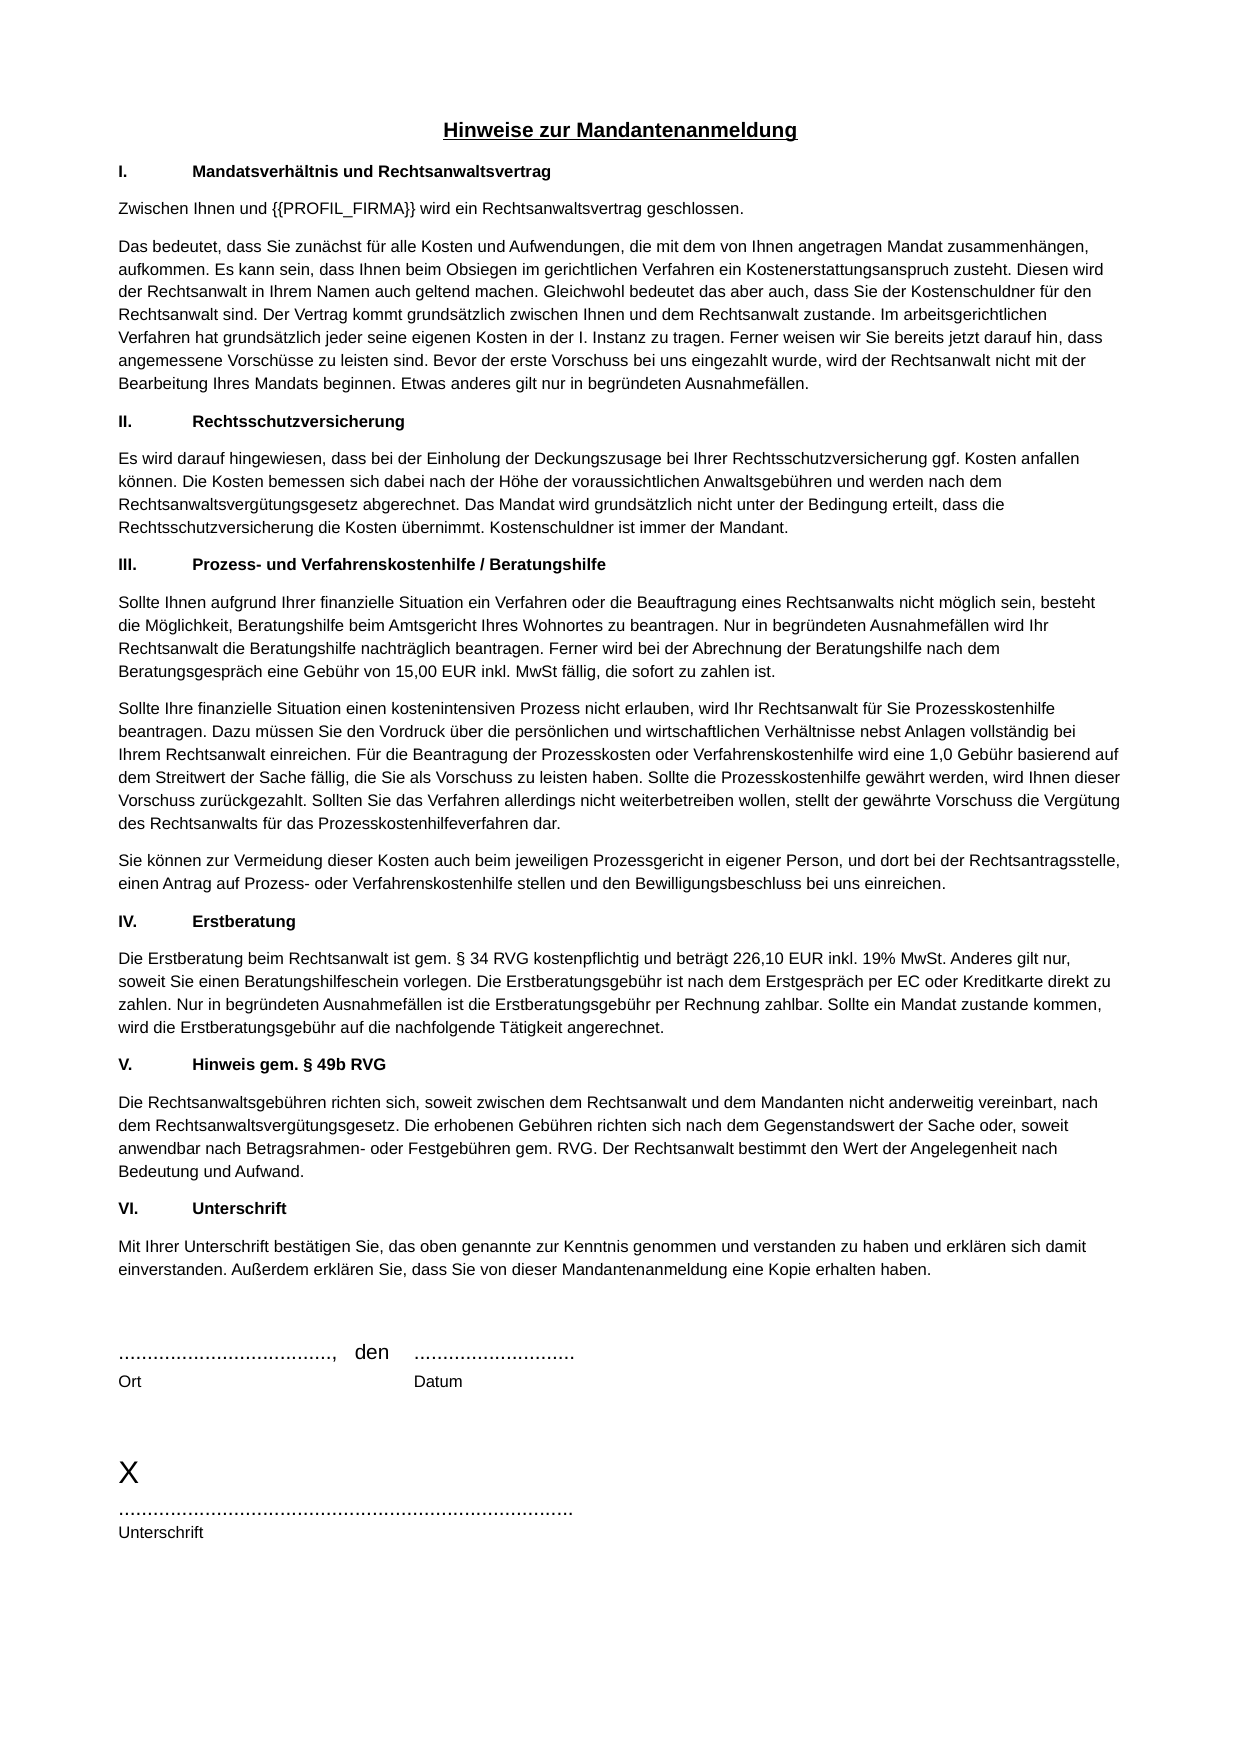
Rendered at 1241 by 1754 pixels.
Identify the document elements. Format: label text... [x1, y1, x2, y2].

text Sollte Ihre finanzielle Situation einen kostenintensiven Prozess nicht erlauben, wird Ihr Rechtsanwalt für Sie Prozesskostenhilfe beantragen. Dazu müssen Sie den Vordruck über die persönlichen und wirtschaftlichen Verhältnisse nebst Anlagen vollständig bei Ihrem Rechtsanwalt einreichen. Für die Beantragung der Prozesskosten oder Verfahrenskostenhilfe wird eine 1,0 Gebühr basierend auf dem Streitwert der Sache fällig, die Sie als Vorschuss zu leisten haben. Sollte die Prozesskostenhilfe gewährt werden, wird Ihnen dieser Vorschuss zurückgezahlt. Sollten Sie das Verfahren allerdings nicht weiterbetreiben wollen, stellt der gewährte Vorschuss die Vergütung des Rechtsanwalts für das Prozesskostenhilfeverfahren dar. [118, 699, 1122, 833]
text Die Rechtsanwaltsgebühren richten sich, soweit zwischen dem Rechtsanwalt und dem Mandanten nicht anderweitig vereinbart, nach dem Rechtsanwaltsvergütungsgesetz. Die erhobenen Gebühren richten sich nach dem Gegenstandswert der Sache oder, soweit anwendbar nach Betragsrahmen- oder Festgebühren gem. RVG. Der Rechtsanwalt bestimmt den Wert der Angelegenheit nach Bedeutung und Aufwand. [118, 1093, 1122, 1181]
text Mit Ihrer Unterschrift bestätigen Sie, das oben genannte zur Kenntnis genommen und verstanden zu haben und erklären sich damit einverstanden. Außerdem erklären Sie, dass Sie von dieser Mandantenanmeldung eine Kopie erhalten haben. [118, 1236, 1122, 1278]
text I. Mandatsverhältnis und Rechtsanwaltsvertrag [118, 161, 1122, 181]
text Die Erstberatung beim Rechtsanwalt ist gem. § 34 RVG kostenpflichtig und beträgt 226,10 EUR inkl. 19% MwSt. Anderes gilt nur, soweit Sie einen Beratungshilfeschein vorlegen. Die Erstberatungsgebühr ist nach dem Erstgespräch per EC oder Kreditkarte direkt zu zahlen. Nur in begründeten Ausnahmefällen ist die Erstberatungsgebühr per Rechnung zahlbar. Sollte ein Mandat zustande kommen, wird die Erstberatungsgebühr auf die nachfolgende Tätigkeit angerechnet. [118, 949, 1122, 1037]
text Sollte Ihnen aufgrund Ihrer finanzielle Situation ein Verfahren oder die Beauftragung eines Rechtsanwalts nicht möglich sein, besteht die Möglichkeit, Beratungshilfe beim Amtsgericht Ihres Wohnortes zu beantragen. Nur in begründeten Ausnahmefällen wird Ihr Rechtsanwalt die Beratungshilfe nachträglich beantragen. Ferner wird bei der Abrechnung der Beratungshilfe nach dem Beratungsgespräch eine Gebühr von 15,00 EUR inkl. MwSt fällig, die sofort zu zahlen ist. [118, 593, 1122, 681]
text Es wird darauf hingewiesen, dass bei der Einholung der Deckungszusage bei Ihrer Rechtsschutzversicherung ggf. Kosten anfallen können. Die Kosten bemessen sich dabei nach der Höhe der voraussichtlichen Anwaltsgebühren und werden nach dem Rechtsanwaltsvergütungsgesetz abgerechnet. Das Mandat wird grundsätzlich nicht unter der Bedingung erteilt, dass die Rechtsschutzversicherung die Kosten übernimmt. Kostenschuldner ist immer der Mandant. [118, 449, 1122, 537]
text II. Rechtsschutzversicherung [118, 411, 1122, 431]
text Das bedeutet, dass Sie zunächst für alle Kosten und Aufwendungen, die mit dem von Ihnen angetragen Mandat zusammenhängen, aufkommen. Es kann sein, dass Ihnen beim Obsiegen im gerichtlichen Verfahren ein Kostenerstattungsanspruch zusteht. Diesen wird der Rechtsanwalt in Ihrem Namen auch geltend machen. Gleichwohl bedeutet das aber auch, dass Sie der Kostenschuldner für den Rechtsanwalt sind. Der Vertrag kommt grundsätzlich zwischen Ihnen und dem Rechtsanwalt zustande. Im arbeitsgerichtlichen Verfahren hat grundsätzlich jeder seine eigenen Kosten in der I. Instanz zu tragen. Ferner weisen wir Sie bereits jetzt darauf hin, dass angemessene Vorschüsse zu leisten sind. Bevor der erste Vorschuss bei uns eingezahlt wurde, wird der Rechtsanwalt nicht mit der Bearbeitung Ihres Mandats beginnen. Etwas anderes gilt nur in begründeten Ausnahmefällen. [118, 236, 1122, 393]
text V. Hinweis gem. § 49b RVG [118, 1055, 1122, 1074]
text Sie können zur Vermeidung dieser Kosten auch beim jeweiligen Prozessgericht in eigener Person, und dort bei der Rechtsantragsstelle, einen Antrag auf Prozess- oder Verfahrenskostenhilfe stellen und den Bewilligungsbeschluss bei uns einreichen. [118, 851, 1122, 893]
text VI. Unterschrift [118, 1199, 1122, 1218]
text X ............................................................................... Unterschrift [118, 1454, 1122, 1542]
text ....................................., den ............................ Ort Datum [118, 1340, 1122, 1392]
text IV. Erstberatung [118, 911, 1122, 931]
text III. Prozess- und Verfahrenskostenhilfe / Beratungshilfe [118, 555, 1122, 574]
text Hinweise zur Mandantenanmeldung [118, 118, 1122, 142]
text Zwischen Ihnen und {{PROFIL_FIRMA}} wird ein Rechtsanwaltsvertrag geschlossen. [118, 199, 1122, 218]
